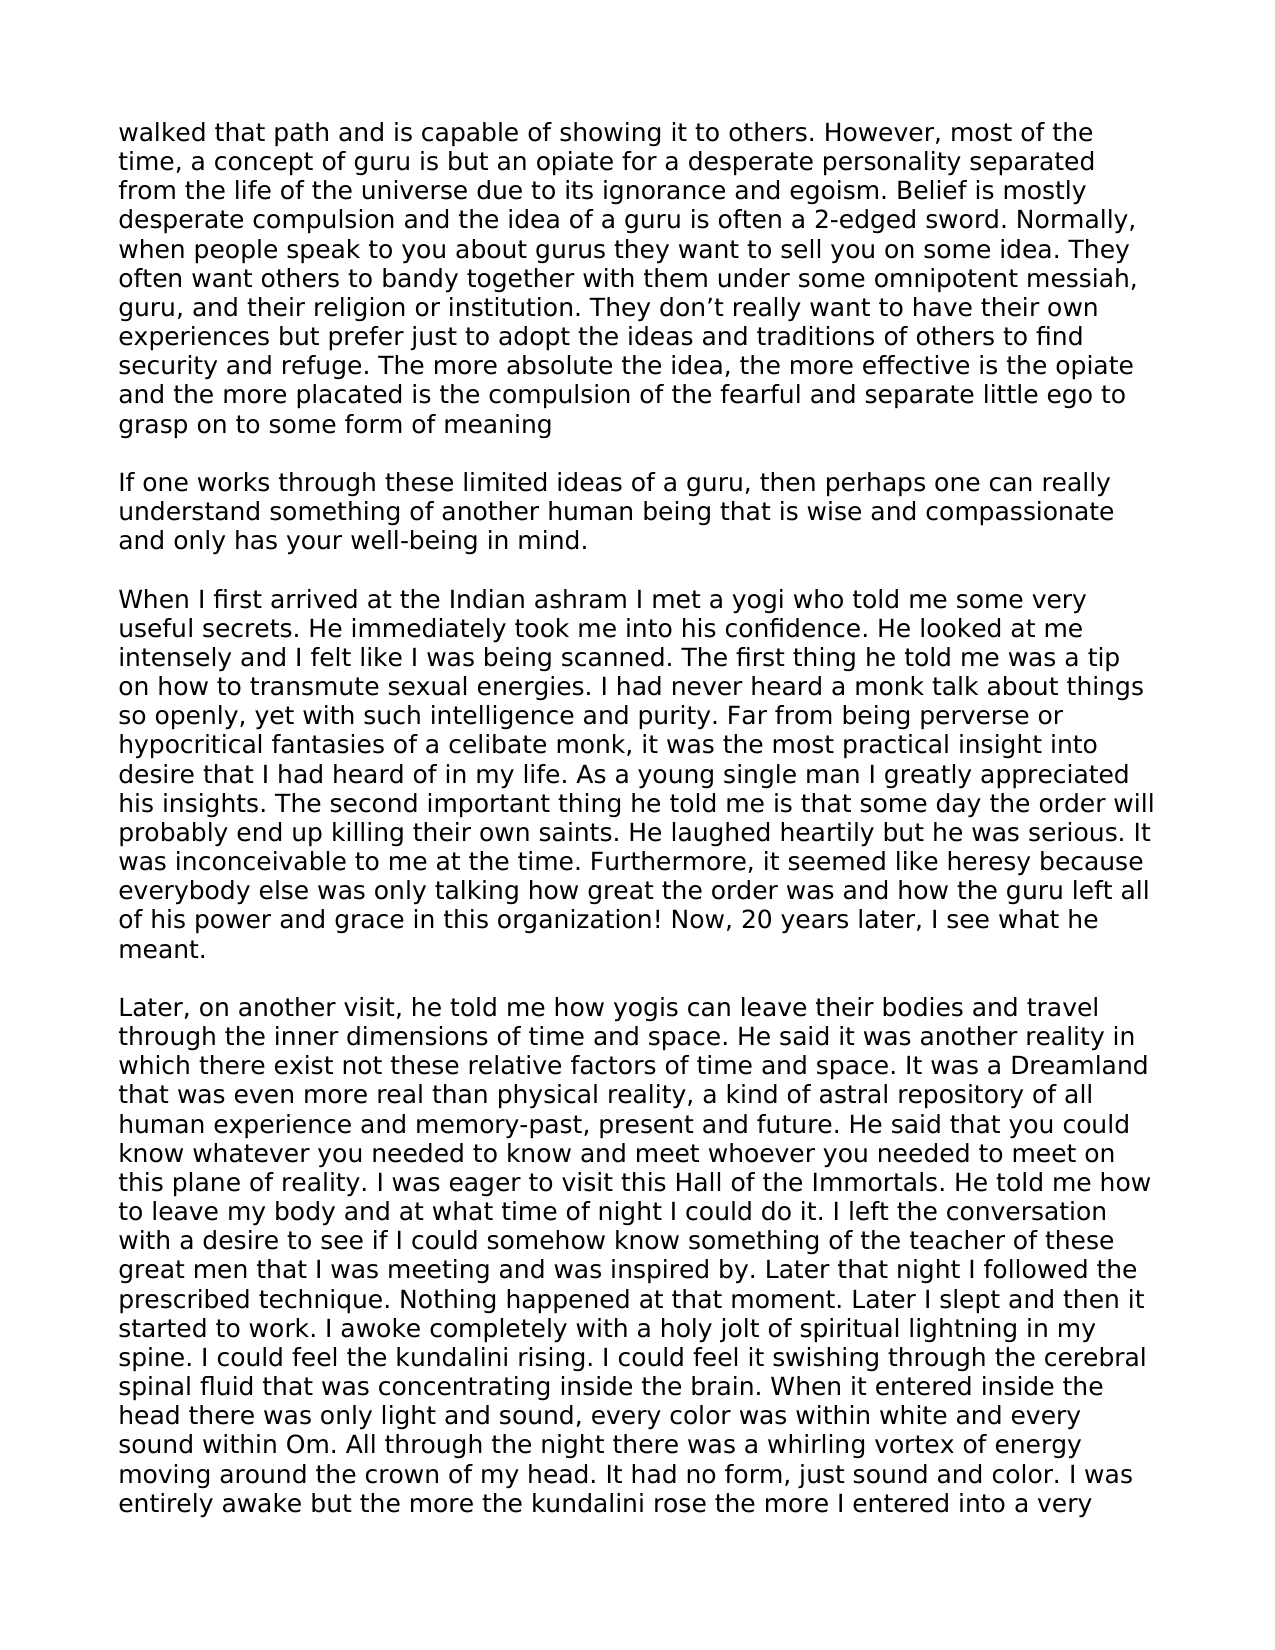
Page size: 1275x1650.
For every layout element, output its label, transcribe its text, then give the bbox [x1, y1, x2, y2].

text walked that path and is capable of showing it to others. However, most of the time, a concept of guru is but an opiate for a desperate personality separated from the life of the universe due to its ignorance and egoism. Belief is mostly desperate compulsion and the idea of a guru is often a 2-edged sword. Normally, when people speak to you about gurus they want to sell you on some idea. They often want others to bandy together with them under some omnipotent messiah, guru, and their religion or institution. They don’t really want to have their own experiences but prefer just to adopt the ideas and traditions of others to find security and refuge. The more absolute the idea, the more effective is the opiate and the more placated is the compulsion of the fearful and separate little ego to grasp on to some form of meaning If one works through these limited ideas of a guru, then perhaps one can really understand something of another human being that is wise and compassionate and only has your well-being in mind. When I first arrived at the Indian ashram I met a yogi who told me some very useful secrets. He immediately took me into his confidence. He looked at me intensely and I felt like I was being scanned. The first thing he told me was a tip on how to transmute sexual energies. I had never heard a monk talk about things so openly, yet with such intelligence and purity. Far from being perverse or hypocritical fantasies of a celibate monk, it was the most practical insight into desire that I had heard of in my life. As a young single man I greatly appreciated his insights. The second important thing he told me is that some day the order will probably end up killing their own saints. He laughed heartily but he was serious. It was inconceivable to me at the time. Furthermore, it seemed like heresy because everybody else was only talking how great the order was and how the guru left all of his power and grace in this organization! Now, 20 years later, I see what he meant. Later, on another visit, he told me how yogis can leave their bodies and travel through the inner dimensions of time and space. He said it was another reality in which there exist not these relative factors of time and space. It was a Dreamland that was even more real than physical reality, a kind of astral repository of all human experience and memory-past, present and future. He said that you could know whatever you needed to know and meet whoever you needed to meet on this plane of reality. I was eager to visit this Hall of the Immortals. He told me how to leave my body and at what time of night I could do it. I left the conversation with a desire to see if I could somehow know something of the teacher of these great men that I was meeting and was inspired by. Later that night I followed the prescribed technique. Nothing happened at that moment. Later I slept and then it started to work. I awoke completely with a holy jolt of spiritual lightning in my spine. I could feel the kundalini rising. I could feel it swishing through the cerebral spinal fluid that was concentrating inside the brain. When it entered inside the head there was only light and sound, every color was within white and every sound within Om. All through the night there was a whirling vortex of energy moving around the crown of my head. It had no form, just sound and color. I was entirely awake but the more the kundalini rose the more I entered into a very [118, 118, 1157, 1518]
